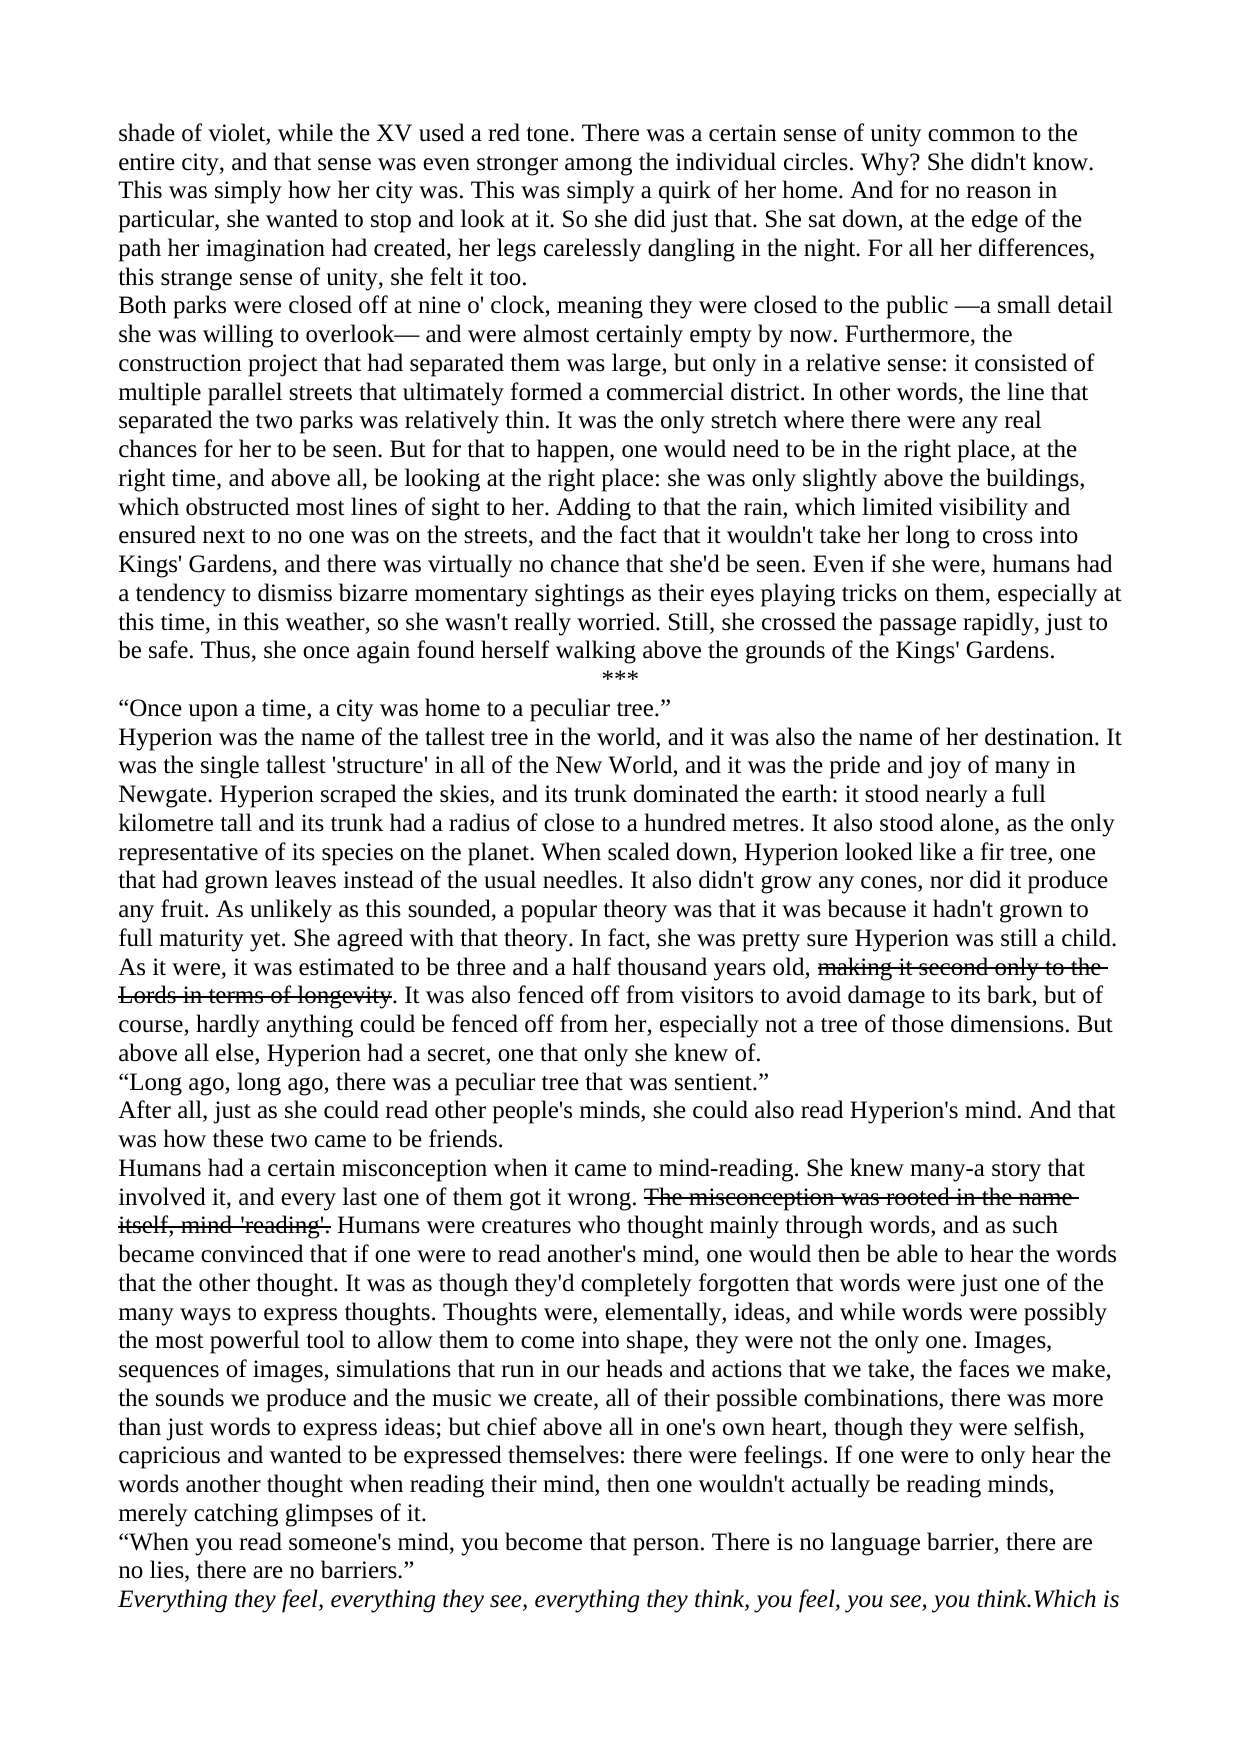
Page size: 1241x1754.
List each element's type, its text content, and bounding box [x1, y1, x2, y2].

text shade of violet, while the XV used a red tone. There was a certain sense of unity common to the entire city, and that sense was even stronger among the individual circles. Why? She didn't know. This was simply how her city was. This was simply a quirk of her home. And for no reason in particular, she wanted to stop and look at it. So she did just that. She sat down, at the edge of the path her imagination had created, her legs carelessly dangling in the night. For all her differences, this strange sense of unity, she felt it too. [118, 118, 1122, 291]
text Everything they feel, everything they see, everything they think, you feel, you see, you think.Which is [118, 1584, 1122, 1613]
text Both parks were closed off at nine o' clock, meaning they were closed to the public —a small detail she was willing to overlook— and were almost certainly empty by now. Furthermore, the construction project that had separated them was large, but only in a relative sense: it consisted of multiple parallel streets that ultimately formed a commercial district. In other words, the line that separated the two parks was relatively thin. It was the only stretch where there were any real chances for her to be seen. But for that to happen, one would need to be in the right place, at the right time, and above all, be looking at the right place: she was only slightly above the buildings, which obstructed most lines of sight to her. Adding to that the rain, which limited visibility and ensured next to no one was on the streets, and the fact that it wouldn't take her long to cross into Kings' Gardens, and there was virtually no chance that she'd be seen. Even if she were, humans had a tendency to dismiss bizarre momentary sightings as their eyes playing tricks on them, especially at this time, in this weather, so she wasn't really worried. Still, she crossed the passage rapidly, just to be safe. Thus, she once again found herself walking above the grounds of the Kings' Gardens. [118, 291, 1122, 664]
text Hyperion was the name of the tallest tree in the world, and it was also the name of her destination. It was the single tallest 'structure' in all of the New World, and it was the pride and joy of many in Newgate. Hyperion scraped the skies, and its trunk dominated the earth: it stood nearly a full kilometre tall and its trunk had a radius of close to a hundred metres. It also stood alone, as the only representative of its species on the planet. When scaled down, Hyperion looked like a fir tree, one that had grown leaves instead of the usual needles. It also didn't grow any cones, nor did it produce any fruit. As unlikely as this sounded, a popular theory was that it was because it hadn't grown to full maturity yet. She agreed with that theory. In fact, she was pretty sure Hyperion was still a child. As it were, it was estimated to be three and a half thousand years old, making it second only to the Lords in terms of longevity. It was also fenced off from visitors to avoid damage to its bark, but of course, hardly anything could be fenced off from her, especially not a tree of those dimensions. But above all else, Hyperion had a secret, one that only she knew of. [118, 722, 1122, 1067]
text Humans had a certain misconception when it came to mind-reading. She knew many-a story that involved it, and every last one of them got it wrong. The misconception was rooted in the name itself, mind-'reading'. Humans were creatures who thought mainly through words, and as such became convinced that if one were to read another's mind, one would then be able to hear the words that the other thought. It was as though they'd completely forgotten that words were just one of the many ways to express thoughts. Thoughts were, elementally, ideas, and while words were possibly the most powerful tool to allow them to come into shape, they were not the only one. Images, sequences of images, simulations that run in our heads and actions that we take, the faces we make, the sounds we produce and the music we create, all of their possible combinations, there was more than just words to express ideas; but chief above all in one's own heart, though they were selfish, capricious and wanted to be expressed themselves: there were feelings. If one were to only hear the words another thought when reading their mind, then one wouldn't actually be reading minds, merely catching glimpses of it. [118, 1153, 1122, 1527]
text After all, just as she could read other people's minds, she could also read Hyperion's mind. And that was how these two came to be friends. [118, 1096, 1122, 1153]
text *** [118, 664, 1122, 693]
text “When you read someone's mind, you become that person. There is no language barrier, there are no lies, there are no barriers.” [118, 1527, 1122, 1584]
text “Long ago, long ago, there was a peculiar tree that was sentient.” [118, 1067, 1122, 1096]
text “Once upon a time, a city was home to a peculiar tree.” [118, 693, 1122, 722]
